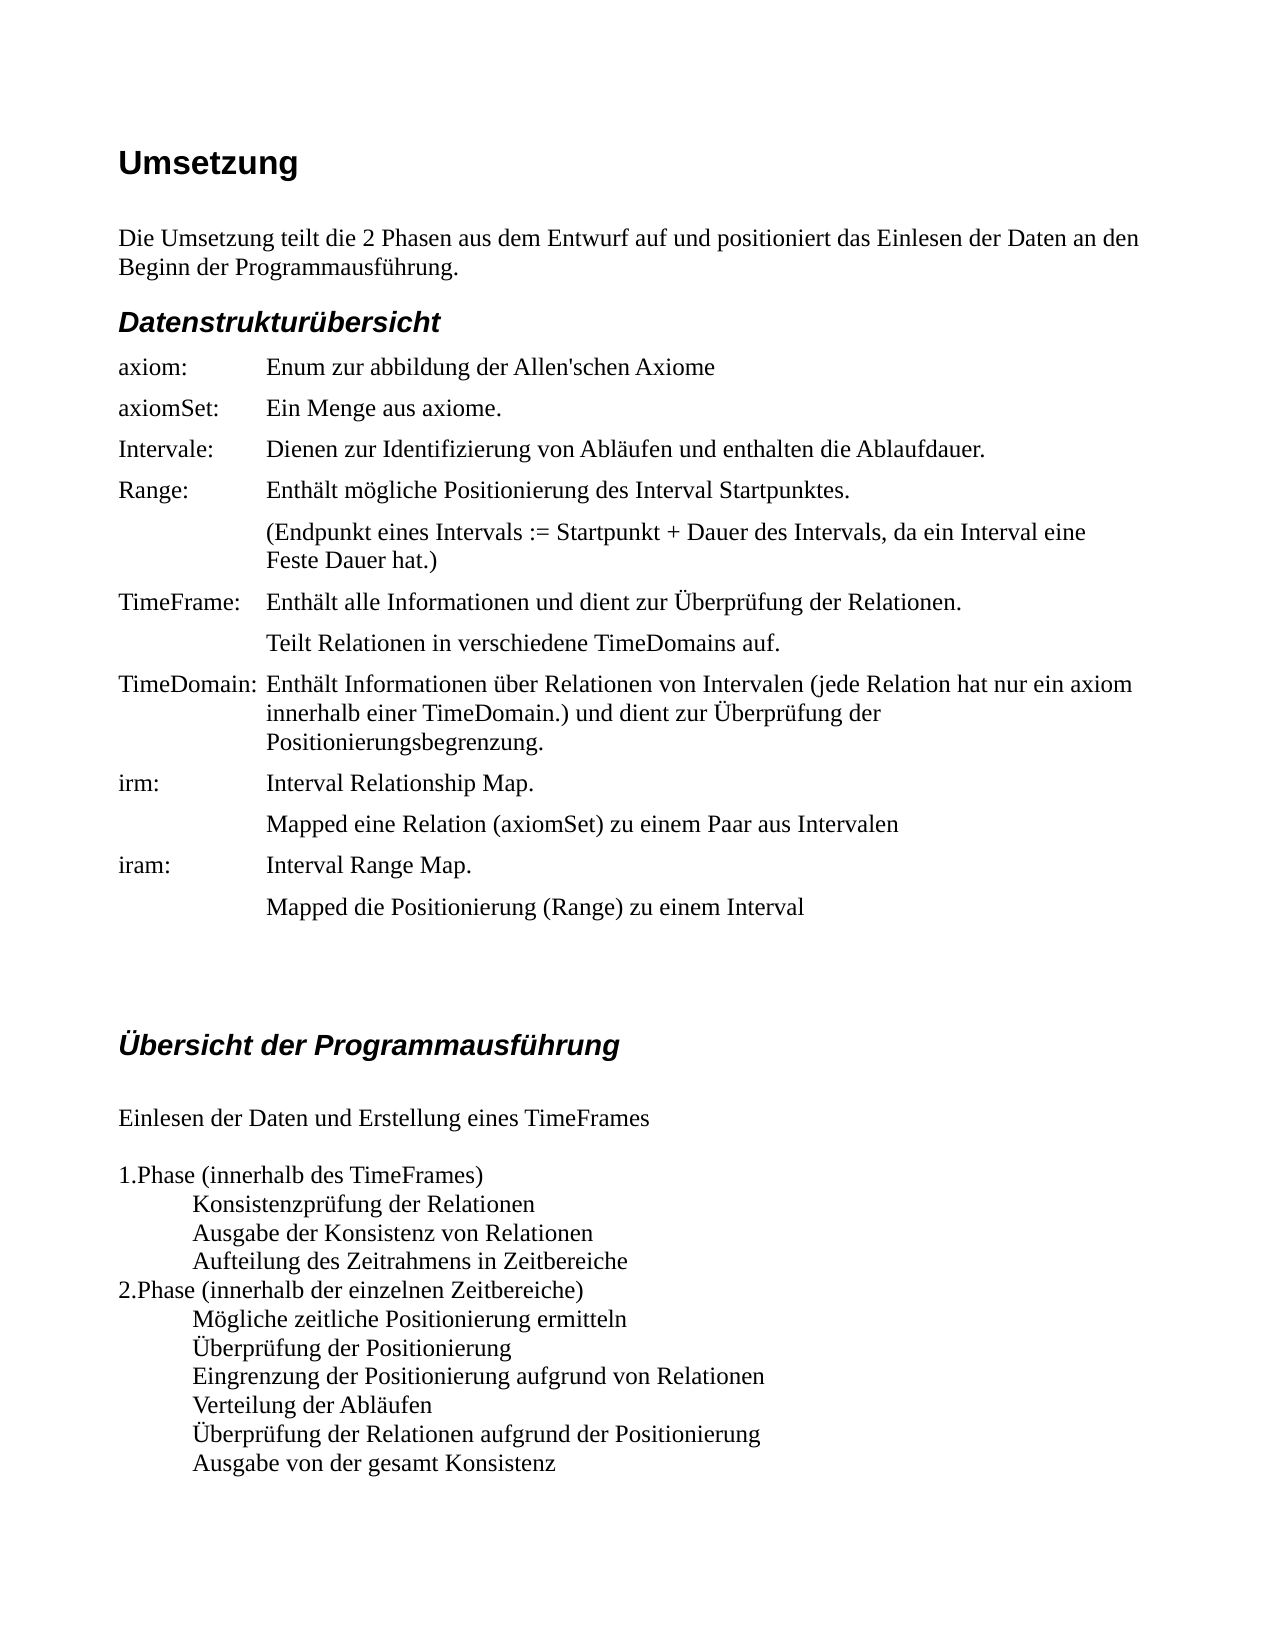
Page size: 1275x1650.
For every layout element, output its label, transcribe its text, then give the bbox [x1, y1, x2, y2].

text TimeDomain: Enthält Informationen über Relationen von Intervalen (jede Relation hat nur ein axiom innerhalb einer TimeDomain.) und dient zur Überprüfung der Positionierungsbegrenzung. [118, 669, 1157, 755]
subtitle Umsetzung [118, 143, 1157, 182]
text Ausgabe der Konsistenz von Relationen [118, 1218, 1157, 1246]
text Range: Enthält mögliche Positionierung des Interval Startpunktes. [118, 475, 1157, 504]
text Die Umsetzung teilt die 2 Phasen aus dem Entwurf auf und positioniert das Einlesen der Daten an den Beginn der Programmausführung. [118, 223, 1157, 281]
text 1.Phase (innerhalb des TimeFrames) [118, 1160, 1157, 1189]
text Einlesen der Daten und Erstellung eines TimeFrames [118, 1103, 1157, 1131]
text Überprüfung der Positionierung [118, 1333, 1157, 1361]
text irm: Interval Relationship Map. [118, 768, 1157, 797]
text Ausgabe von der gesamt Konsistenz [118, 1448, 1157, 1476]
text Mapped eine Relation (axiomSet) zu einem Paar aus Intervalen [118, 809, 1157, 838]
text Aufteilung des Zeitrahmens in Zeitbereiche 2.Phase (innerhalb der einzelnen Zeitbereiche) [118, 1246, 1157, 1304]
text Eingrenzung der Positionierung aufgrund von Relationen [118, 1361, 1157, 1390]
text Überprüfung der Relationen aufgrund der Positionierung [118, 1419, 1157, 1448]
text TimeFrame: Enthält alle Informationen und dient zur Überprüfung der Relationen. [118, 587, 1157, 615]
subtitle Datenstrukturübersicht [118, 306, 1157, 339]
text Konsistenzprüfung der Relationen [118, 1189, 1157, 1218]
subtitle Übersicht der Programmausführung [118, 1028, 1157, 1061]
text axiom: Enum zur abbildung der Allen'schen Axiome [118, 352, 1157, 380]
text (Endpunkt eines Intervals := Startpunkt + Dauer des Intervals, da ein Interval eine Feste Dauer hat.) [118, 517, 1157, 574]
text axiomSet: Ein Menge aus axiome. [118, 393, 1157, 422]
text iram: Interval Range Map. [118, 850, 1157, 879]
text Mapped die Positionierung (Range) zu einem Interval [118, 892, 1157, 920]
text Teilt Relationen in verschiedene TimeDomains auf. [118, 628, 1157, 657]
text Verteilung der Abläufen [118, 1390, 1157, 1419]
text Mögliche zeitliche Positionierung ermitteln [118, 1304, 1157, 1333]
text Intervale: Dienen zur Identifizierung von Abläufen und enthalten die Ablaufdauer. [118, 434, 1157, 463]
